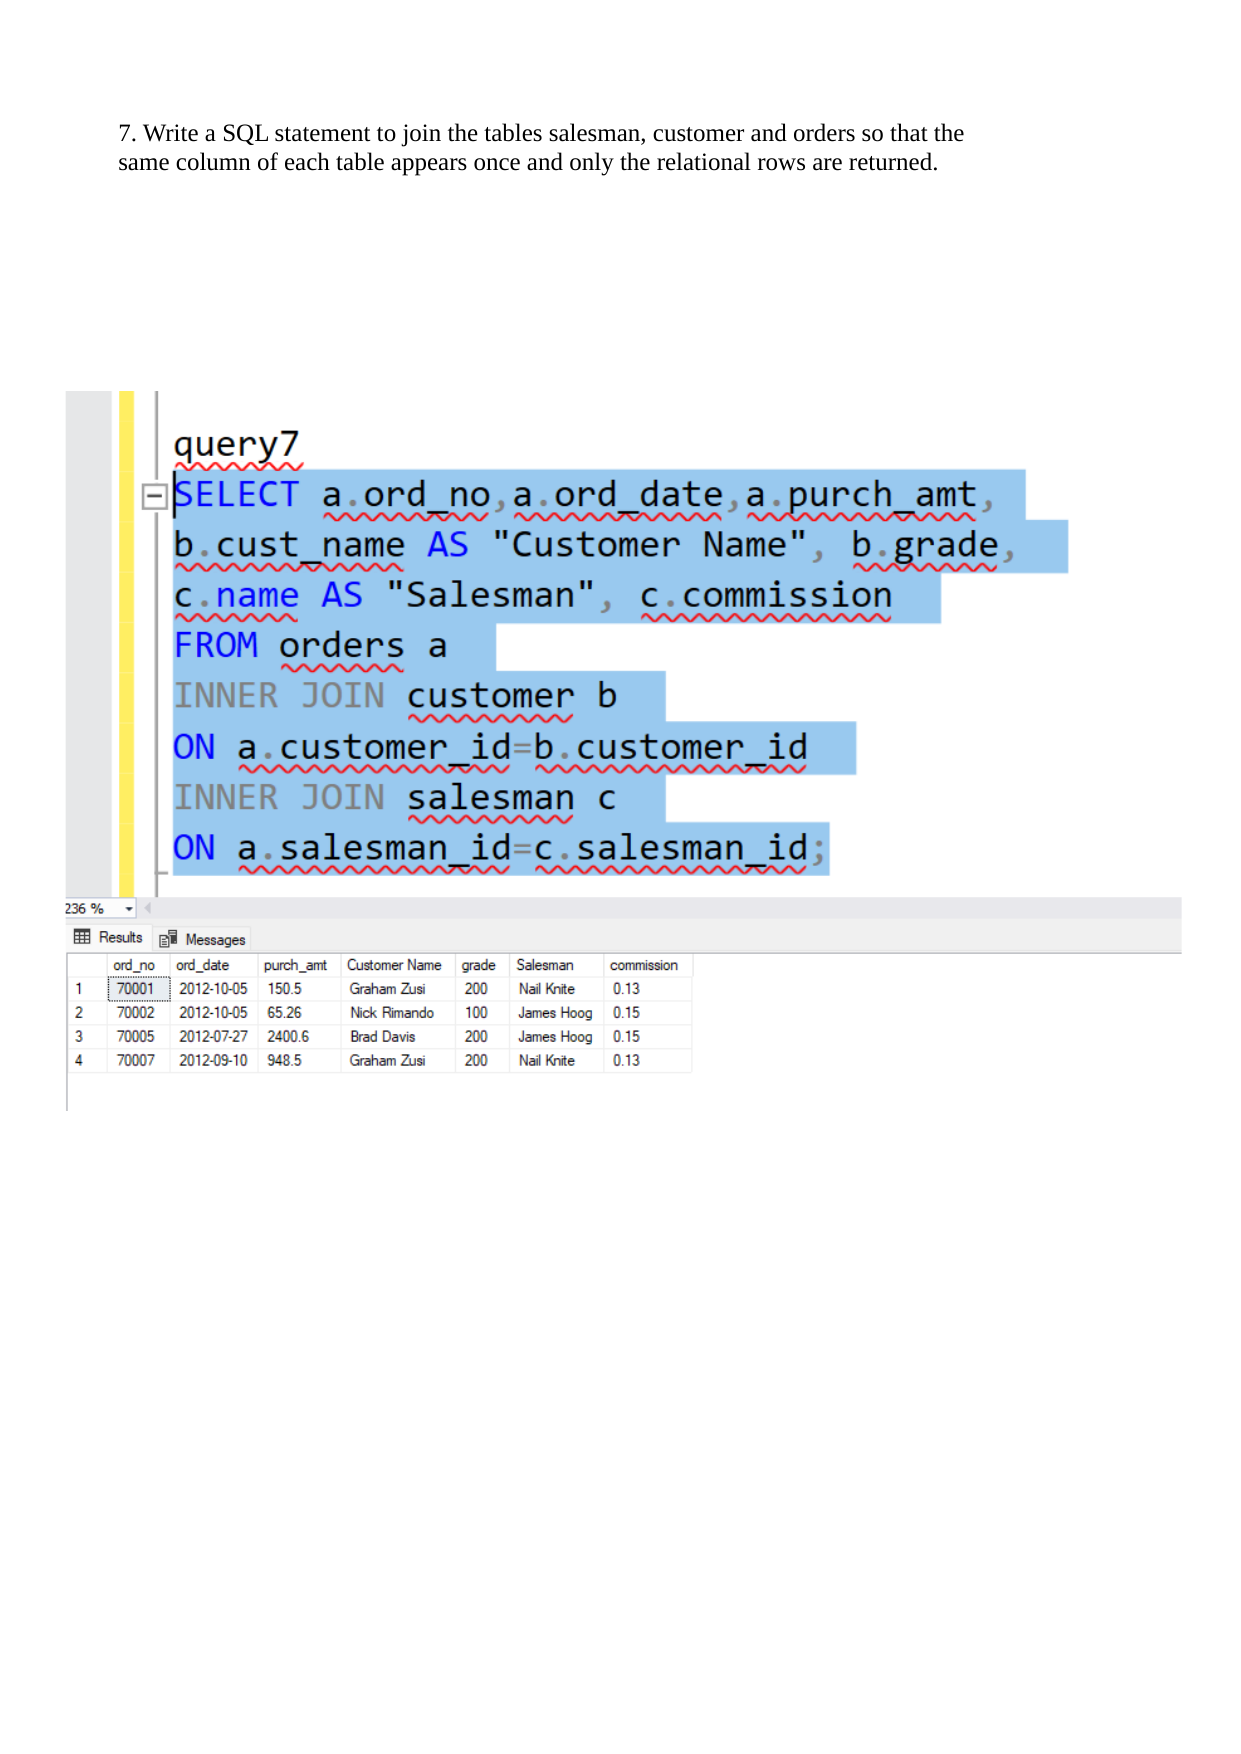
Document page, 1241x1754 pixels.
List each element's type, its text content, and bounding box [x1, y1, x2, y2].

text same column of each table appears once and only the relational rows are returned. [118, 147, 1122, 176]
picture [65, 391, 644, 1111]
text 7. Write a SQL statement to join the tables salesman, customer and orders so that the [118, 118, 1122, 147]
